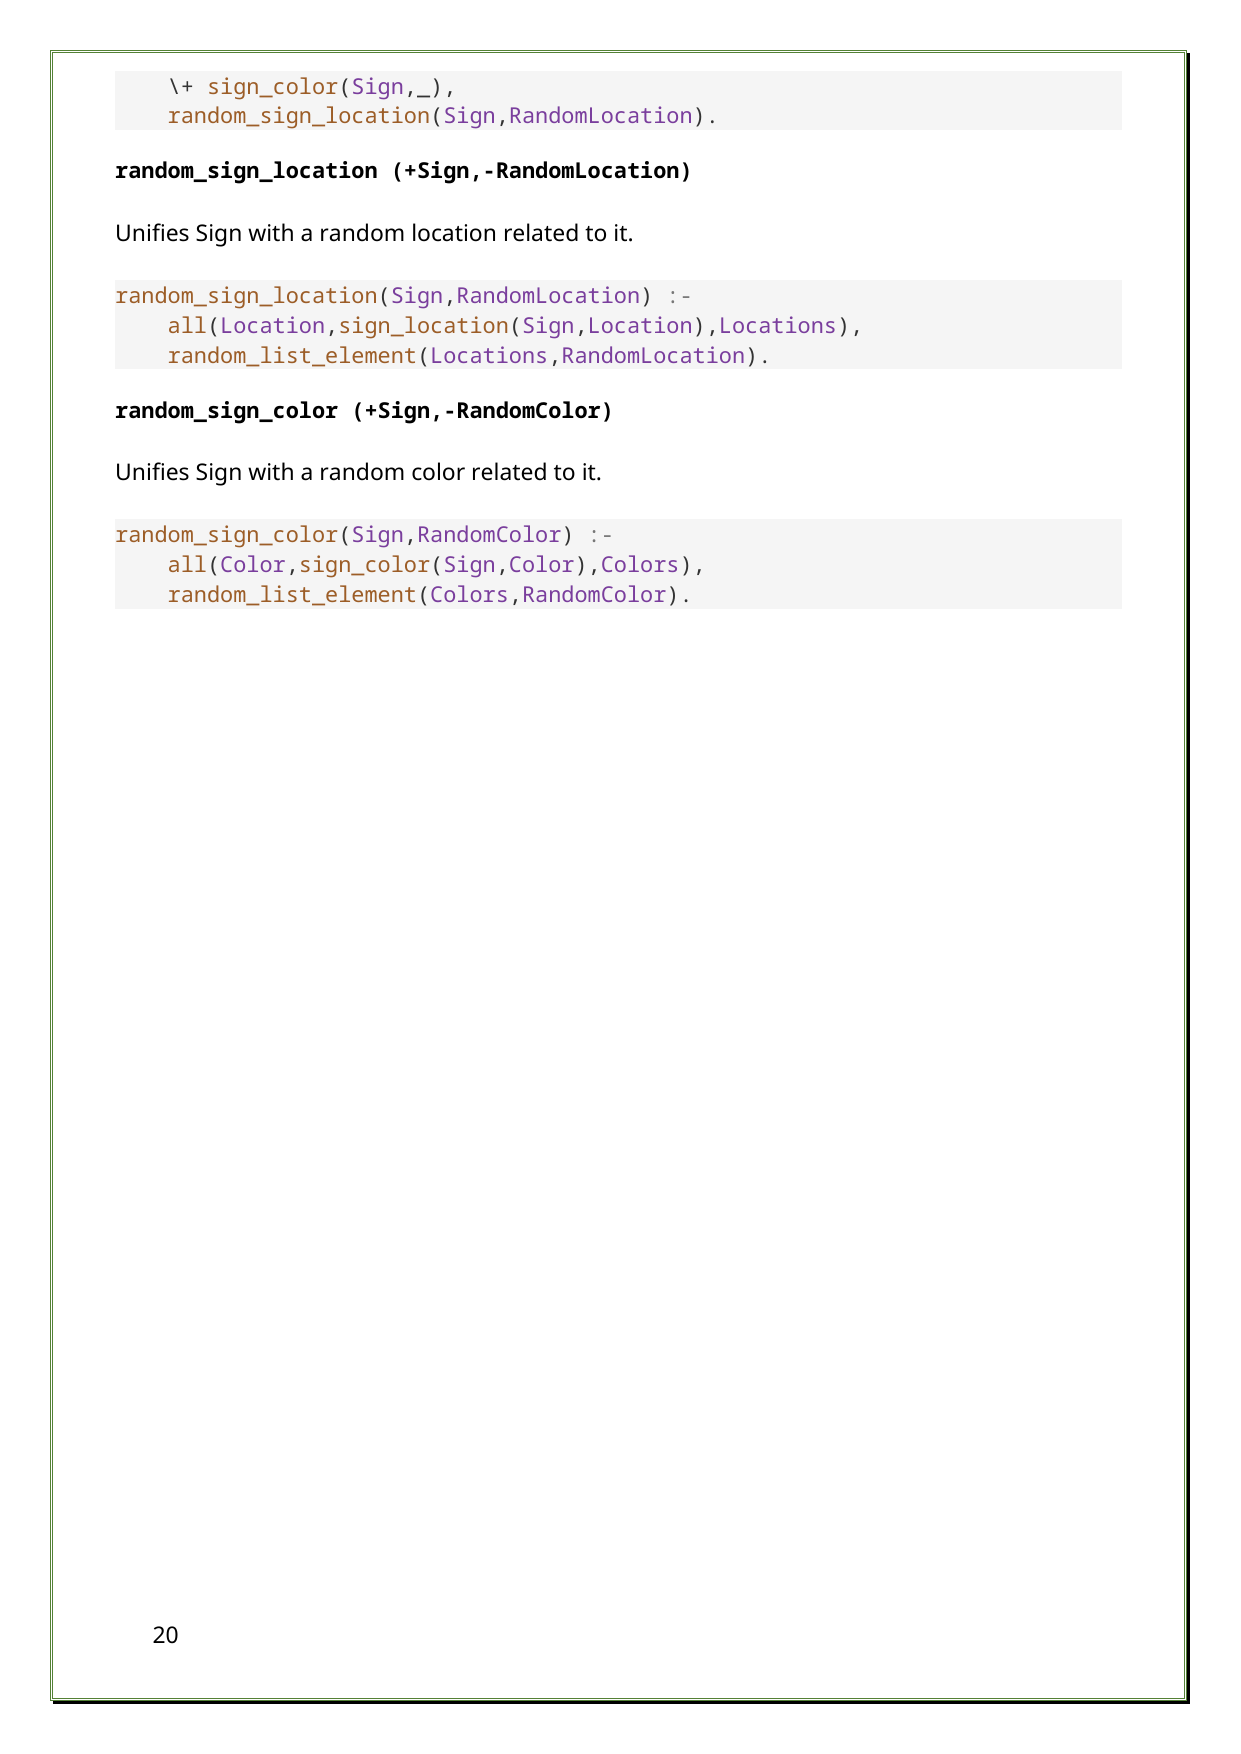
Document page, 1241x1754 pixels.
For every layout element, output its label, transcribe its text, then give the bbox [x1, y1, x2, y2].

text random_sign_location(Sign,RandomLocation). [115, 101, 1122, 130]
text random_sign_location(Sign,RandomLocation) :- [115, 280, 1122, 310]
text random_list_element(Colors,RandomColor). [115, 579, 1122, 609]
subtitle random_sign_location (+Sign,-RandomLocation) [115, 155, 1122, 185]
text \+ sign_color(Sign,_), [115, 71, 1122, 101]
text Unifies Sign with a random location related to it. [115, 217, 1122, 248]
text all(Color,sign_color(Sign,Color),Colors), [115, 549, 1122, 579]
text random_list_element(Locations,RandomLocation). [115, 340, 1122, 369]
text random_sign_color(Sign,RandomColor) :- [115, 519, 1122, 549]
subtitle random_sign_color (+Sign,-RandomColor) [115, 394, 1122, 424]
text all(Location,sign_location(Sign,Location),Locations), [115, 310, 1122, 340]
text Unifies Sign with a random color related to it. [115, 456, 1122, 487]
